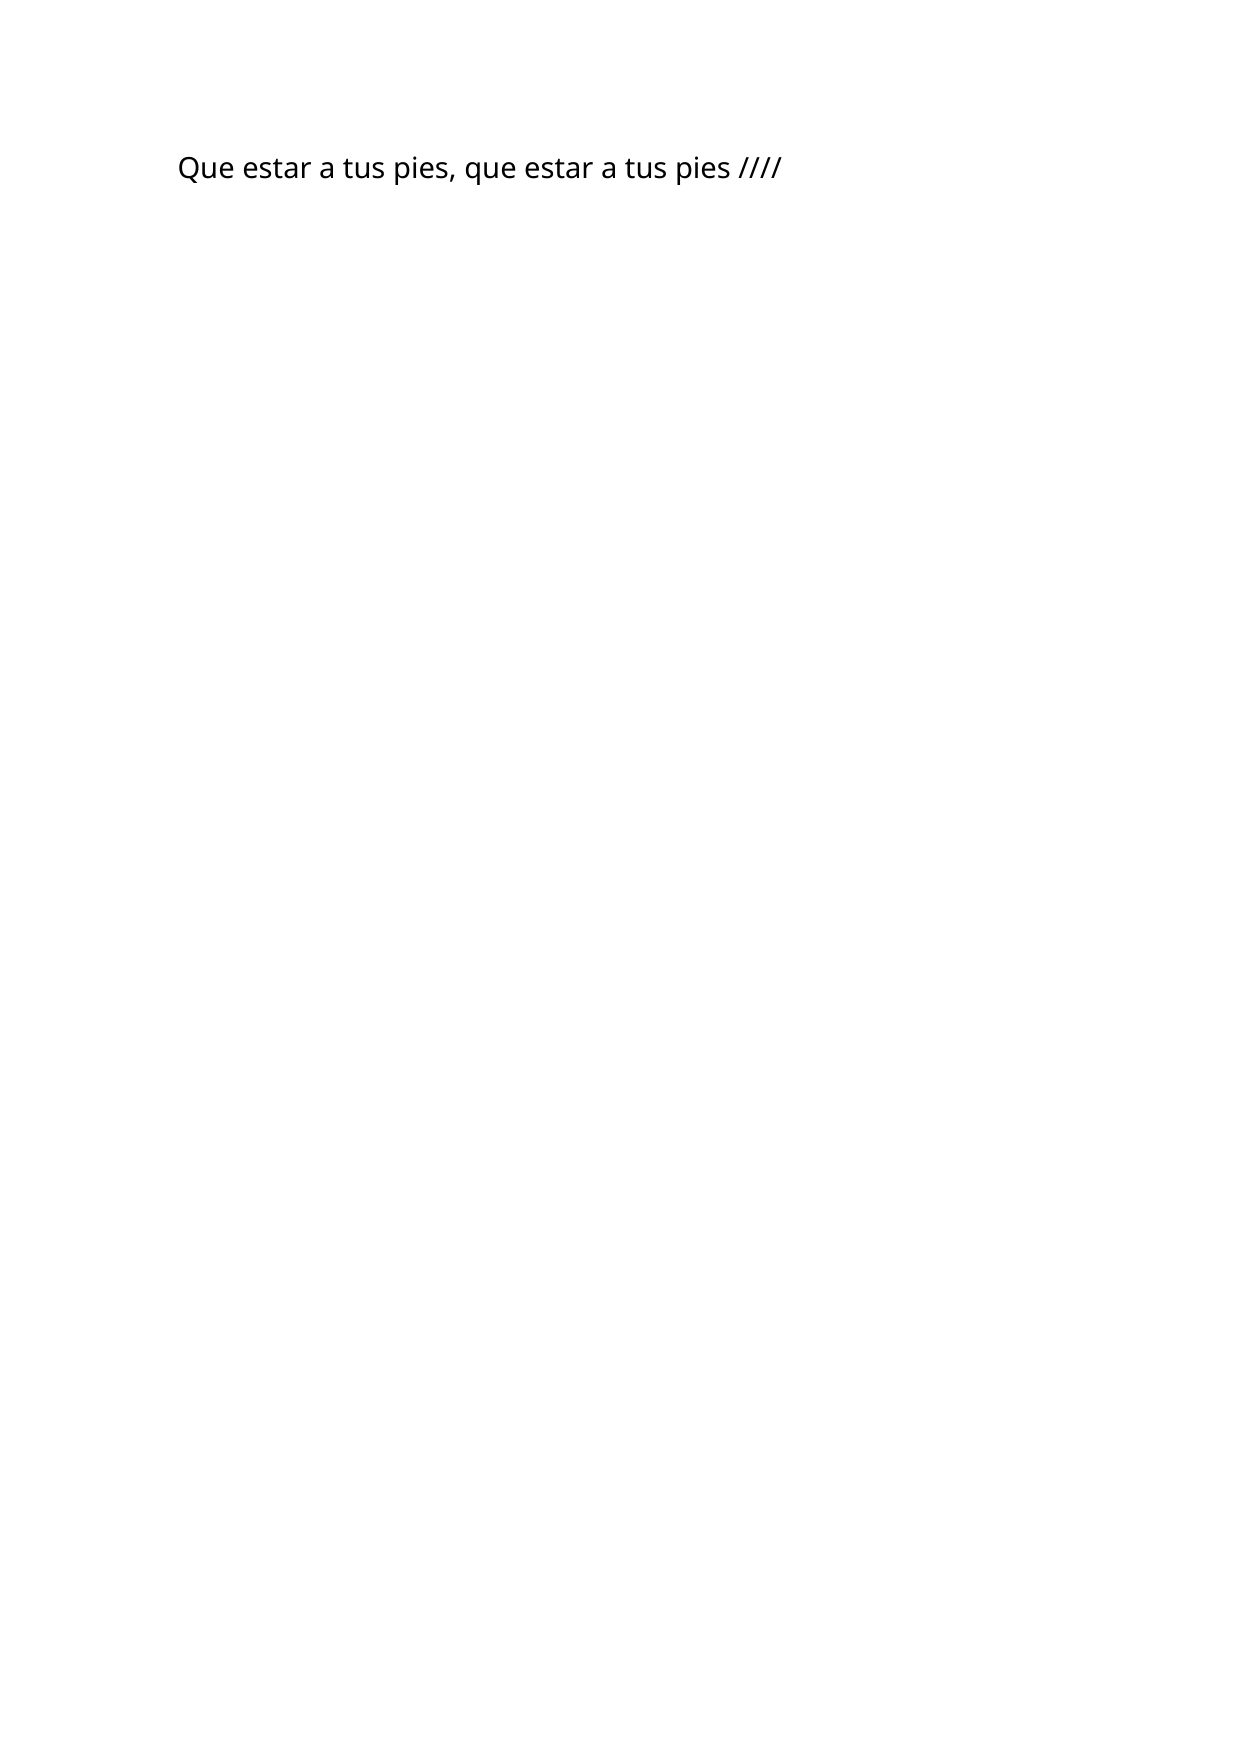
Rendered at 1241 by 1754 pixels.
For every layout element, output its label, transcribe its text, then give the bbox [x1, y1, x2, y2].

text Que estar a tus pies, que estar a tus pies //// [177, 148, 1063, 187]
